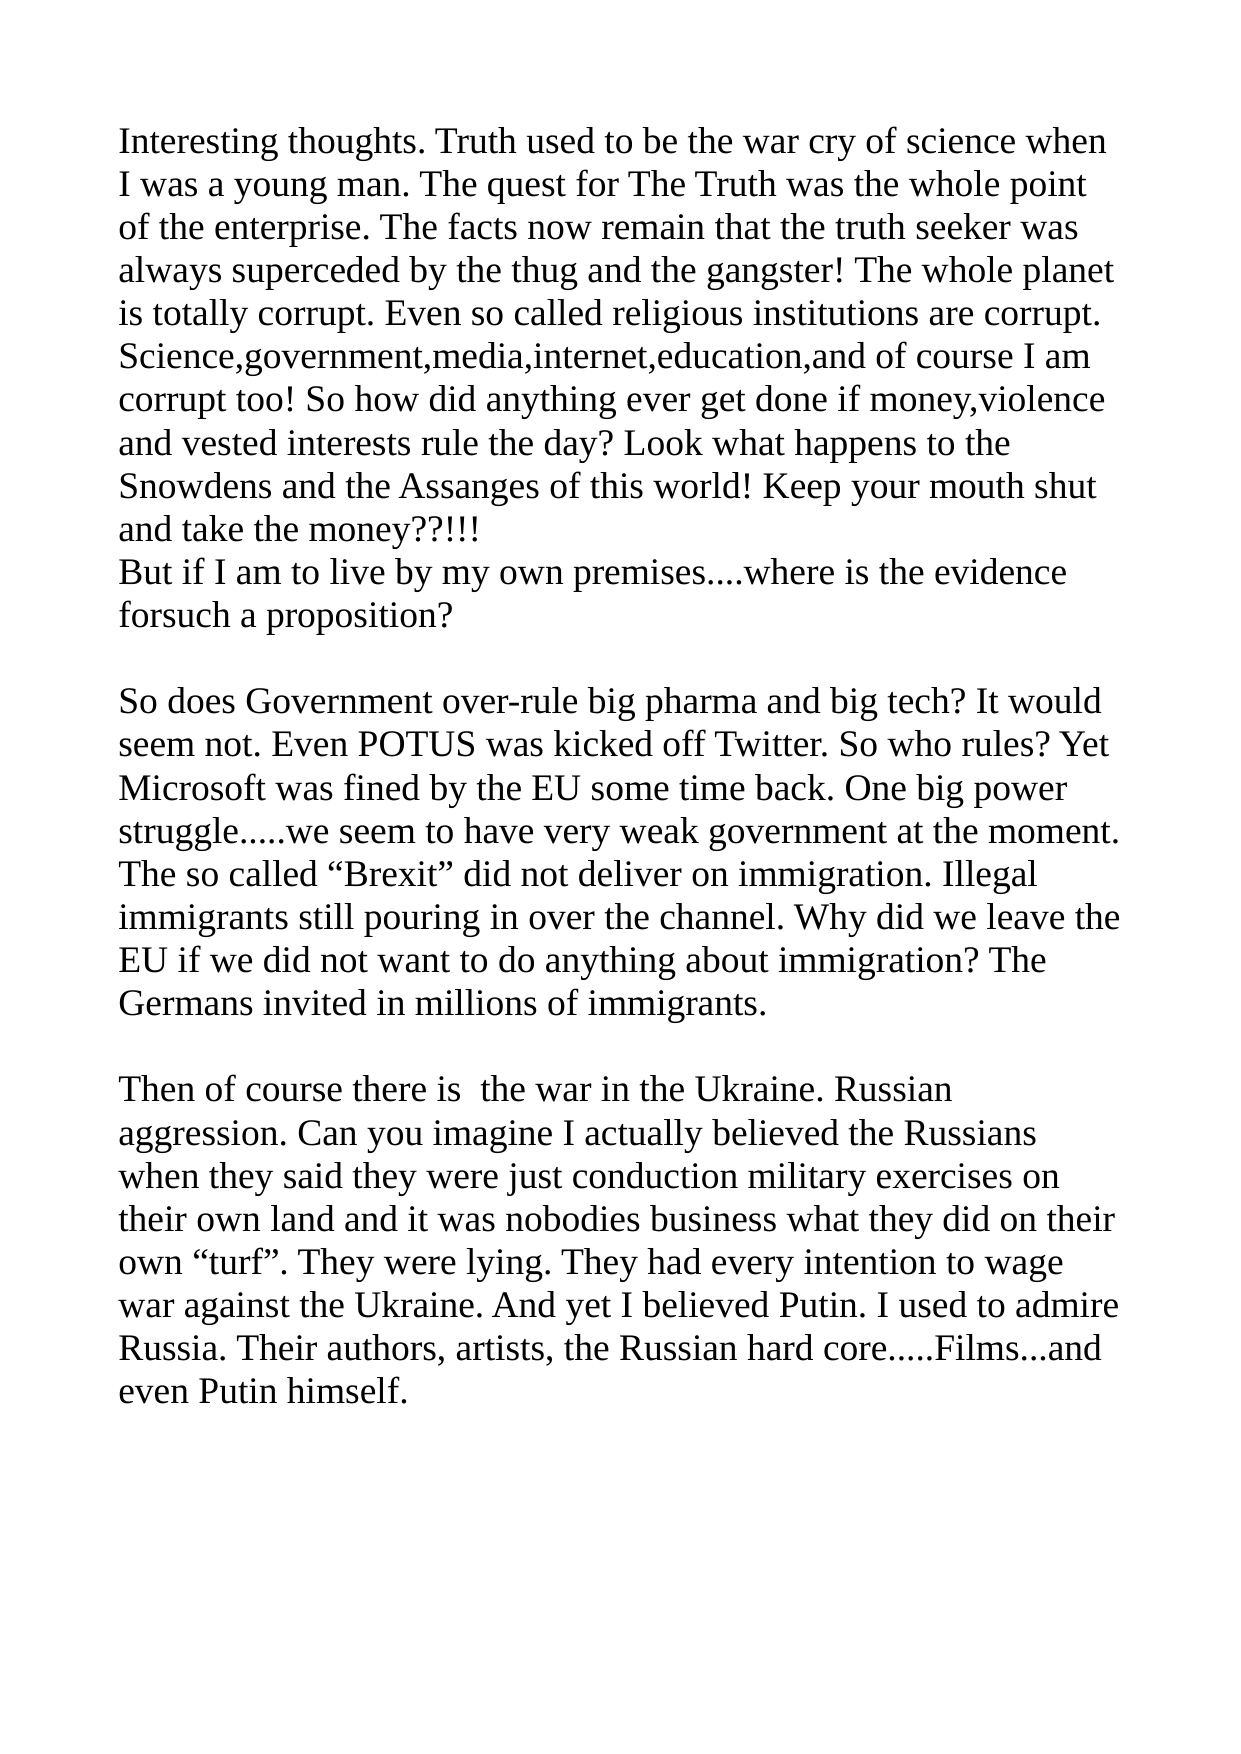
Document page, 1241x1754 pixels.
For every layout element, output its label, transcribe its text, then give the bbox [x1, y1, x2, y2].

text Interesting thoughts. Truth used to be the war cry of science when I was a young man. The quest for The Truth was the whole point of the enterprise. The facts now remain that the truth seeker was always superceded by the thug and the gangster! The whole planet is totally corrupt. Even so called religious institutions are corrupt. Science,government,media,internet,education,and of course I am corrupt too! So how did anything ever get done if money,violence and vested interests rule the day? Look what happens to the Snowdens and the Assanges of this world! Keep your mouth shut and take the money??!!! [118, 118, 1122, 549]
text So does Government over-rule big pharma and big tech? It would seem not. Even POTUS was kicked off Twitter. So who rules? Yet Microsoft was fined by the EU some time back. One big power struggle.....we seem to have very weak government at the moment. The so called “Brexit” did not deliver on immigration. Illegal immigrants still pouring in over the channel. Why did we leave the EU if we did not want to do anything about immigration? The Germans invited in millions of immigrants. [118, 679, 1122, 1024]
text But if I am to live by my own premises....where is the evidence forsuch a proposition? [118, 549, 1122, 636]
text Then of course there is the war in the Ukraine. Russian aggression. Can you imagine I actually believed the Russians when they said they were just conduction military exercises on their own land and it was nobodies business what they did on their own “turf”. They were lying. They had every intention to wage war against the Ukraine. And yet I believed Putin. I used to admire Russia. Their authors, artists, the Russian hard core.....Films...and even Putin himself. [118, 1067, 1122, 1412]
